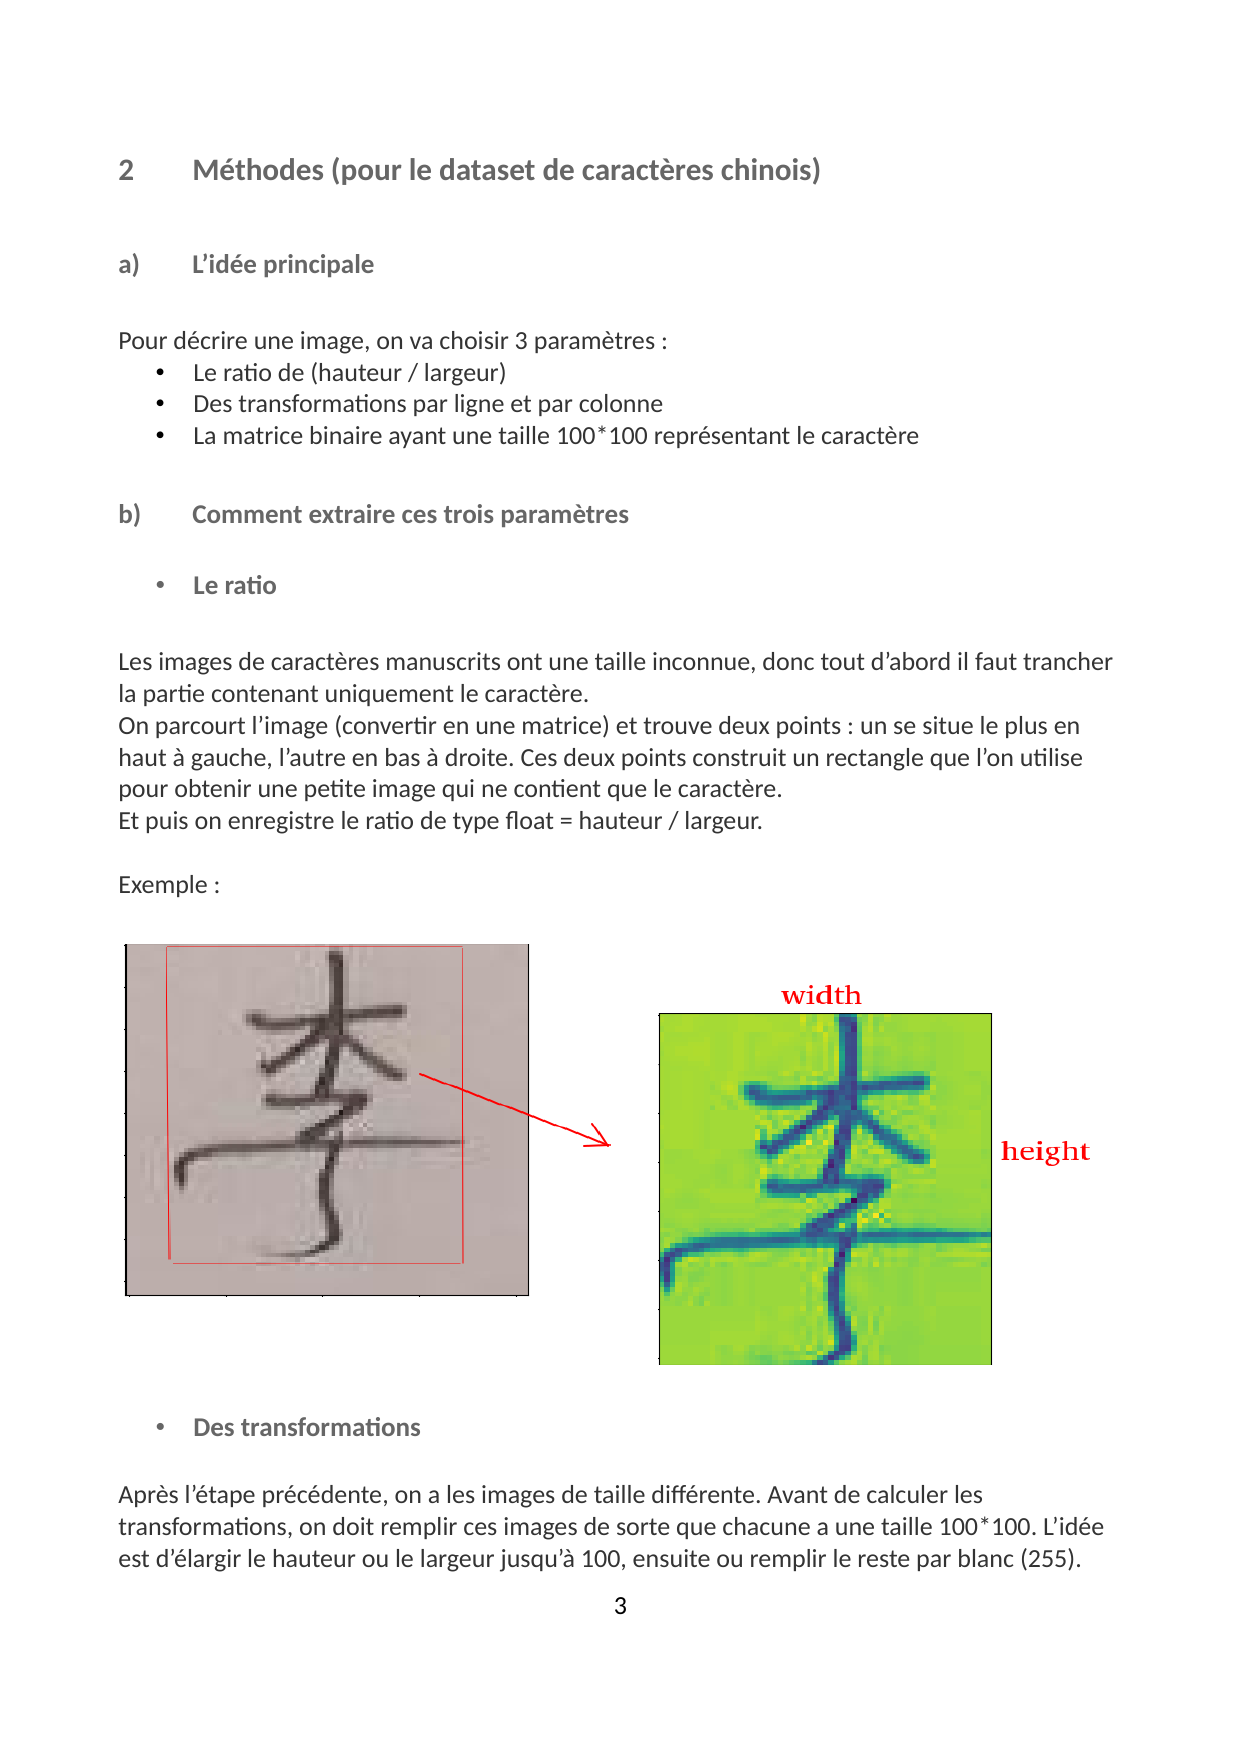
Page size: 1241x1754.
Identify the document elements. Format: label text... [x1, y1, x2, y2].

subtitle Méthodes (pour le dataset de caractères chinois) [118, 150, 1122, 188]
subtitle Comment extraire ces trois paramètres [118, 497, 1122, 531]
text Exemple : [118, 868, 1122, 899]
picture [116, 940, 1095, 1375]
text Pour décrire une image, on va choisir 3 paramètres : [118, 324, 1122, 356]
list Des transformations [156, 1410, 1122, 1443]
list La matrice binaire ayant une taille 100*100 représentant le caractère [156, 419, 1122, 451]
list Des transformations par ligne et par colonne [156, 388, 1122, 419]
text Et puis on enregistre le ratio de type float = hauteur / largeur. [118, 804, 1122, 836]
subtitle Le ratio [156, 568, 1122, 601]
text On parcourt l’image (convertir en une matrice) et trouve deux points : un se situe le plus en haut à gauche, l’autre en bas à droite. Ces deux points construit un rectangle que l’on utilise pour obtenir une petite image qui ne contient que le caractère. [118, 709, 1122, 804]
list Le ratio de (hauteur / largeur) [156, 356, 1122, 388]
text Après l’étape précédente, on a les images de taille différente. Avant de calculer les transformations, on doit remplir ces images de sorte que chacune a une taille 100*100. L’idée est d’élargir le hauteur ou le largeur jusqu’à 100, ensuite ou remplir le reste par blanc (255). [118, 1478, 1122, 1574]
subtitle L’idée principale [118, 247, 1122, 280]
text Les images de caractères manuscrits ont une taille inconnue, donc tout d’abord il faut trancher la partie contenant uniquement le caractère. [118, 645, 1122, 709]
